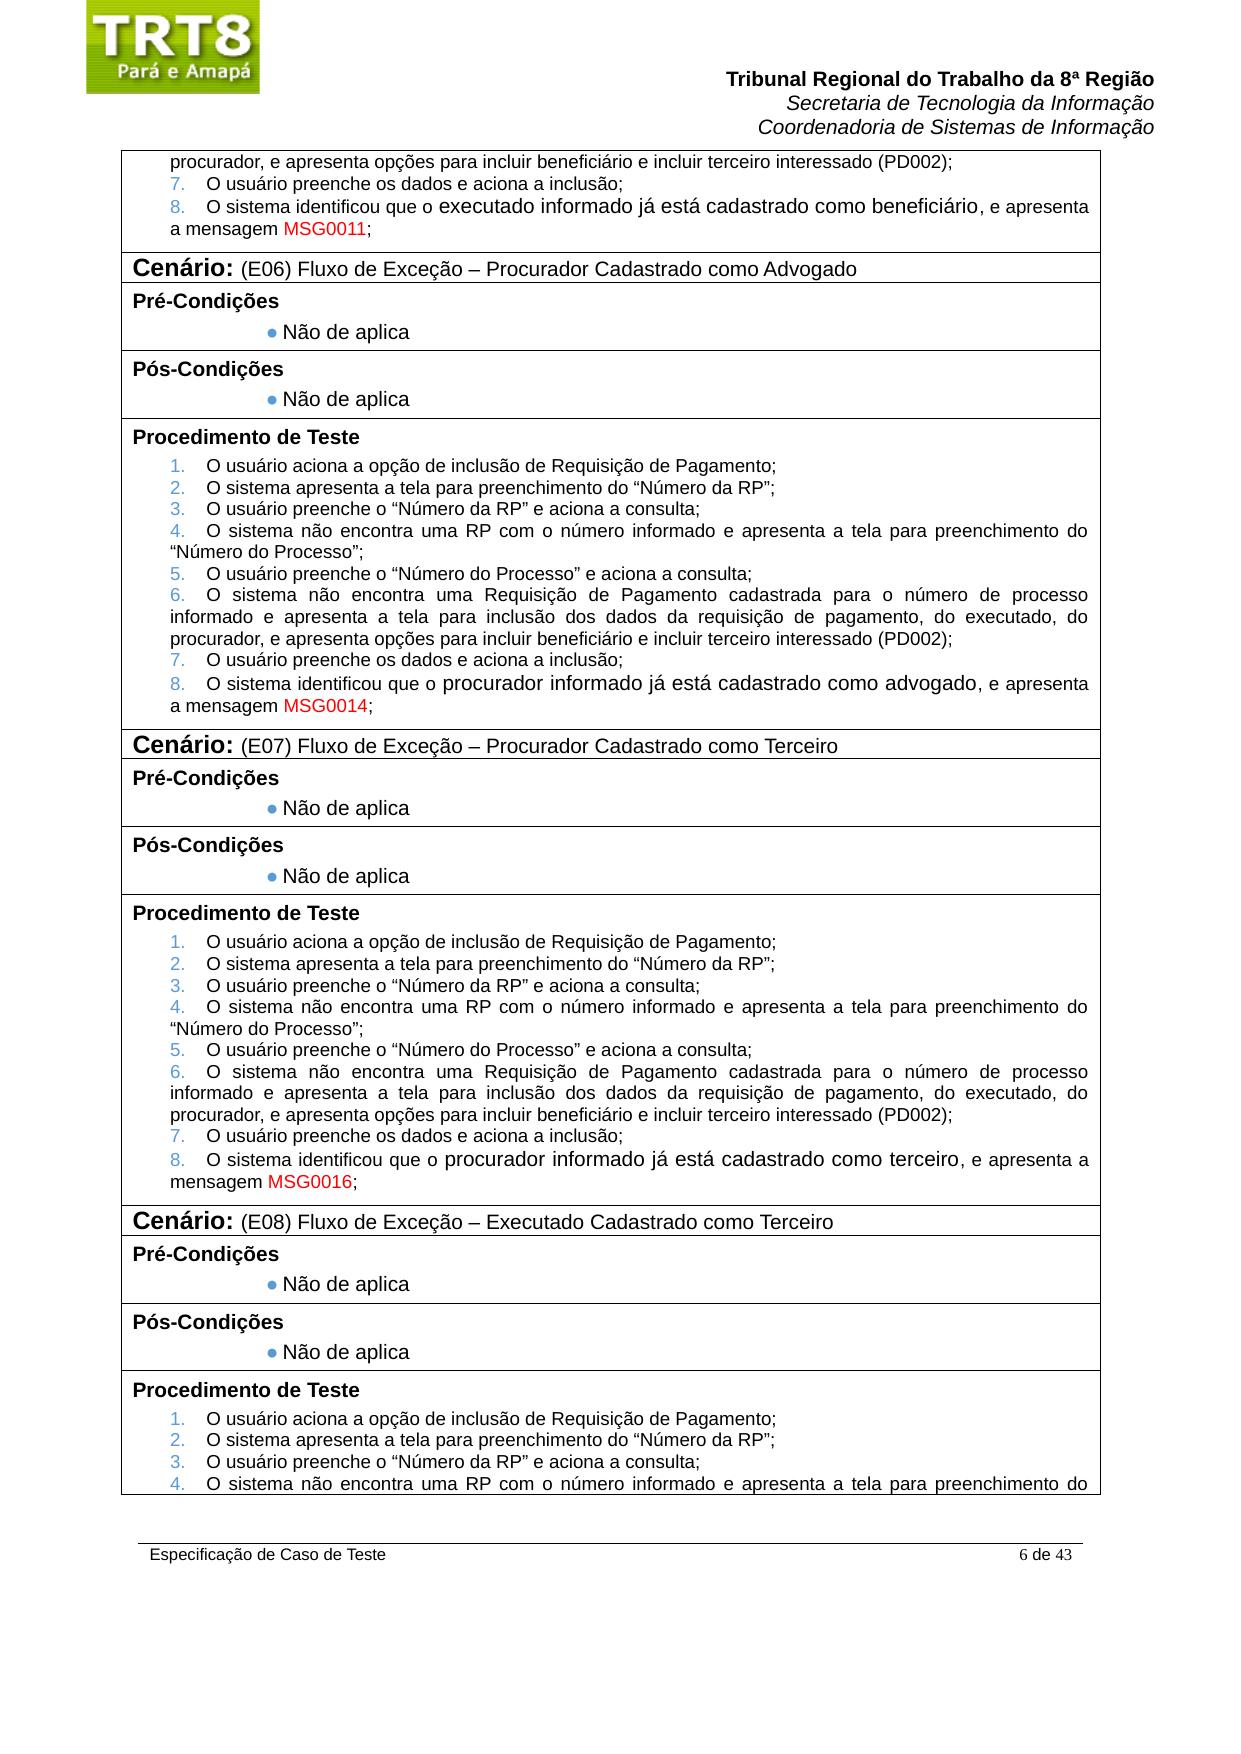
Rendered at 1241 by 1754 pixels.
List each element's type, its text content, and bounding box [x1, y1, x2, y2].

table_cell Pós-Condições Não de aplica [122, 827, 1100, 894]
table_cell Pré-Condições Não de aplica [122, 759, 1100, 826]
table_cell Pós-Condições Não de aplica [122, 351, 1100, 417]
table_cell Cenário: (E06) Fluxo de Exceção – Procurador Cadastrado como Advogado [122, 253, 1100, 282]
table_cell Cenário: (E07) Fluxo de Exceção – Procurador Cadastrado como Terceiro [122, 730, 1100, 758]
table_cell Pós-Condições Não de aplica [122, 1304, 1100, 1370]
table_cell Procedimento de Teste O usuário aciona a opção de inclusão de Requisição de Pagamento; O sistema apresenta a tela para preenchimento do “Número da RP”; O usuário preenche o “Número da RP” e aciona a consulta; O sistema não encontra uma RP com o número informado e apresenta a tela para preenchimento do [122, 1371, 1100, 1494]
table_cell Procedimento de Teste O usuário aciona a opção de inclusão de Requisição de Pagamento; O sistema apresenta a tela para preenchimento do “Número da RP”; O usuário preenche o “Número da RP” e aciona a consulta; O sistema não encontra uma RP com o número informado e apresenta a tela para preenchimento do “Número do Processo”; O usuário preenche o “Número do Processo” e aciona a consulta; O sistema não encontra uma Requisição de Pagamento cadastrada para o número de processo informado e apresenta a tela para inclusão dos dados da requisição de pagamento, do executado, do procurador, e apresenta opções para incluir beneficiário e incluir terceiro interessado (PD002); O usuário preenche os dados e aciona a inclusão; O sistema identificou que o procurador informado já está cadastrado como advogado, e apresenta a mensagem MSG0014; [122, 419, 1100, 728]
table_cell Pré-Condições Não de aplica [122, 283, 1100, 350]
table_cell Pré-Condições Não de aplica [122, 1236, 1100, 1302]
table_cell procurador, e apresenta opções para incluir beneficiário e incluir terceiro interessado (PD002); O usuário preenche os dados e aciona a inclusão; O sistema identificou que o executado informado já está cadastrado como beneficiário, e apresenta a mensagem MSG0011; [122, 151, 1100, 252]
picture [86, 0, 260, 94]
table_cell Procedimento de Teste O usuário aciona a opção de inclusão de Requisição de Pagamento; O sistema apresenta a tela para preenchimento do “Número da RP”; O usuário preenche o “Número da RP” e aciona a consulta; O sistema não encontra uma RP com o número informado e apresenta a tela para preenchimento do “Número do Processo”; O usuário preenche o “Número do Processo” e aciona a consulta; O sistema não encontra uma Requisição de Pagamento cadastrada para o número de processo informado e apresenta a tela para inclusão dos dados da requisição de pagamento, do executado, do procurador, e apresenta opções para incluir beneficiário e incluir terceiro interessado (PD002); O usuário preenche os dados e aciona a inclusão; O sistema identificou que o procurador informado já está cadastrado como terceiro, e apresenta a mensagem MSG0016; [122, 895, 1100, 1205]
table_cell Cenário: (E08) Fluxo de Exceção – Executado Cadastrado como Terceiro [122, 1206, 1100, 1235]
